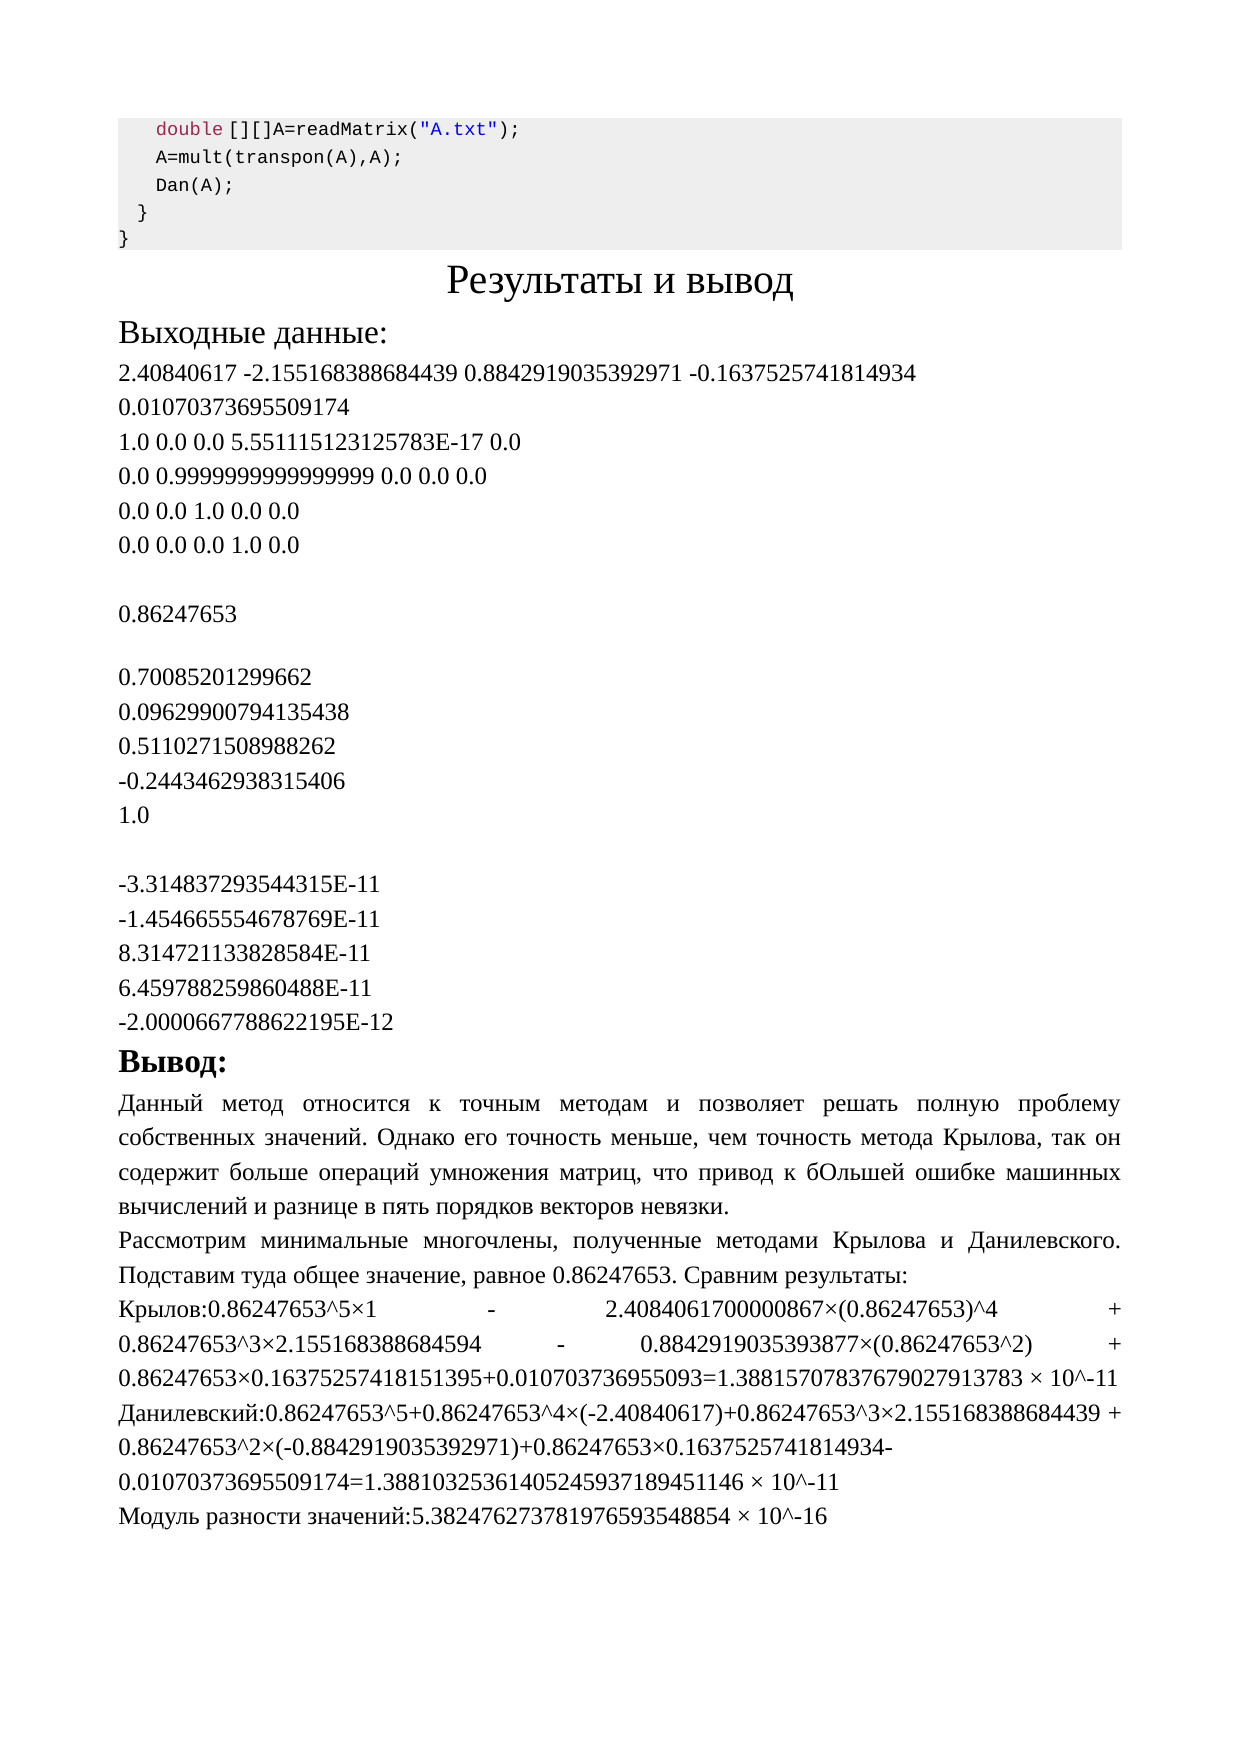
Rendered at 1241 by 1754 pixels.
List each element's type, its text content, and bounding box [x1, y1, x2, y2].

text Модуль разности значений:5.382476273781976593548854 × 10^-16 [118, 1501, 1122, 1530]
text 0.5110271508988262 [118, 731, 1122, 760]
text Вывод: [118, 1042, 1122, 1080]
text Данный метод относится к точным методам и позволяет решать полную проблему собственных значений. Однако его точность меньше, чем точность метода Крылова, так он содержит больше операций умножения матриц, что привод к бОльшей ошибке машинных вычислений и разнице в пять порядков векторов невязки. [118, 1088, 1122, 1220]
text } [118, 229, 1122, 250]
text Dan(A); [118, 173, 1122, 197]
text 1.0 [118, 800, 1122, 829]
text 0.86247653 [118, 599, 1122, 628]
text Рассмотрим минимальные многочлены, полученные методами Крылова и Данилевского. Подставим туда общее значение, равное 0.86247653. Сравним результаты: [118, 1226, 1122, 1289]
text Данилевский:0.86247653^5+0.86247653^4×(-2.40840617)+0.86247653^3×2.155168388684439 + 0.86247653^2×(-0.8842919035392971)+0.86247653×0.1637525741814934-0.01070373695509174=1.38810325361405245937189451146 × 10^-11 [118, 1398, 1122, 1496]
text -3.314837293544315E-11 [118, 869, 1122, 898]
text 6.459788259860488E-11 [118, 973, 1122, 1001]
text Крылов:0.86247653^5×1 - 2.4084061700000867×(0.86247653)^4 + 0.86247653^3×2.155168388684594 - 0.8842919035393877×(0.86247653^2) + 0.86247653×0.16375257418151395+0.010703736955093=1.38815707837679027913783 × 10^-11 [118, 1294, 1122, 1392]
text 8.314721133828584E-11 [118, 938, 1122, 967]
text Результаты и вывод [118, 254, 1122, 302]
text } [118, 201, 1122, 224]
text -0.2443462938315406 [118, 766, 1122, 794]
text 0.0 0.0 1.0 0.0 0.0 [118, 496, 1122, 524]
text double [][]A=readMatrix("A.txt"); [118, 118, 1122, 141]
text 0.0 0.0 0.0 1.0 0.0 [118, 530, 1122, 559]
text 0.0 0.9999999999999999 0.0 0.0 0.0 [118, 461, 1122, 490]
text 0.09629900794135438 [118, 697, 1122, 726]
text 0.70085201299662 [118, 662, 1122, 691]
text 1.0 0.0 0.0 5.551115123125783E-17 0.0 [118, 427, 1122, 456]
text 2.40840617 -2.155168388684439 0.8842919035392971 -0.1637525741814934 0.01070373695509174 [118, 358, 1122, 421]
text -1.454665554678769E-11 [118, 904, 1122, 932]
text -2.0000667788622195E-12 [118, 1007, 1122, 1036]
text Выходные данные: [118, 312, 1122, 350]
text A=mult(transpon(A),A); [118, 146, 1122, 169]
